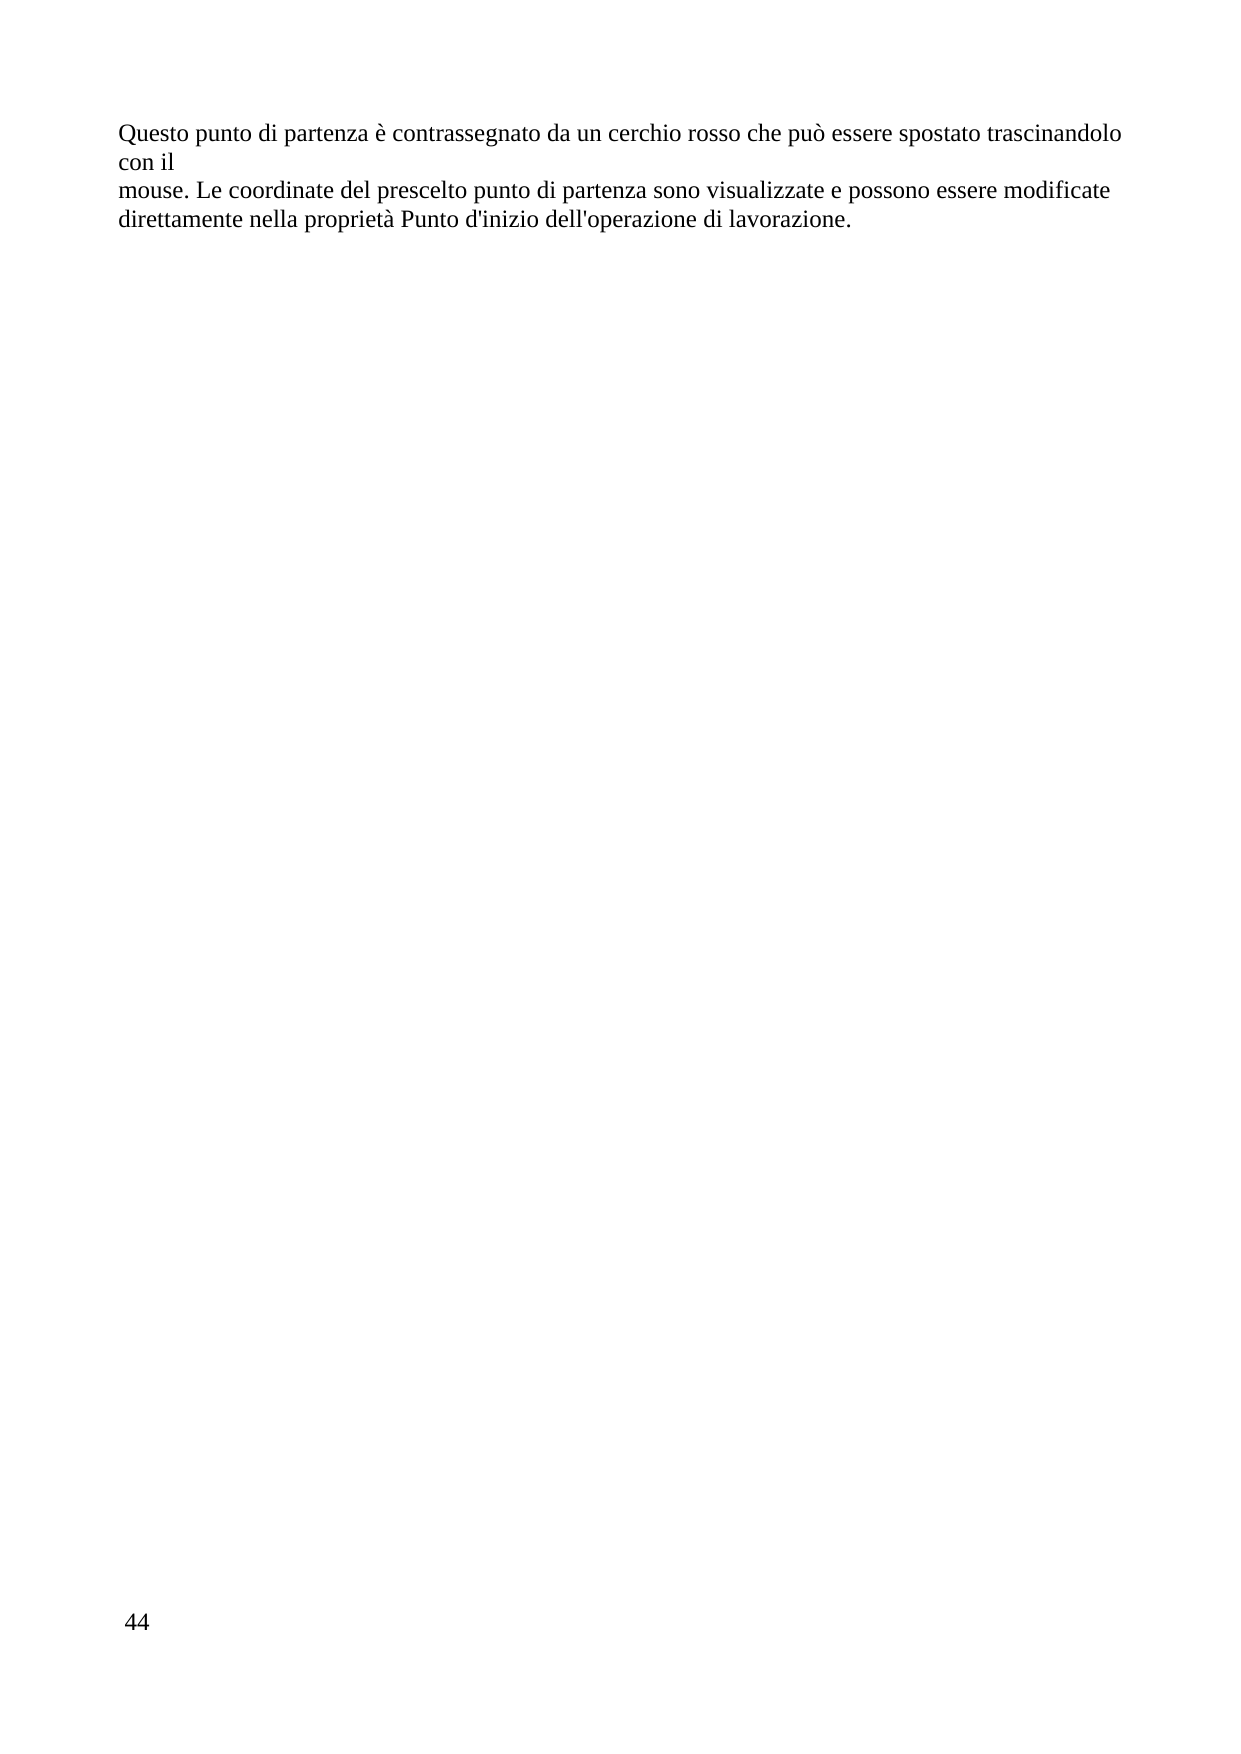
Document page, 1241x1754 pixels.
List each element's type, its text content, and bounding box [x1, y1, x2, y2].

text direttamente nella proprietà Punto d'inizio dell'operazione di lavorazione. [118, 204, 1122, 233]
text mouse. Le coordinate del prescelto punto di partenza sono visualizzate e possono essere modificate [118, 176, 1122, 204]
text Questo punto di partenza è contrassegnato da un cerchio rosso che può essere spostato trascinandolo con il [118, 118, 1122, 176]
